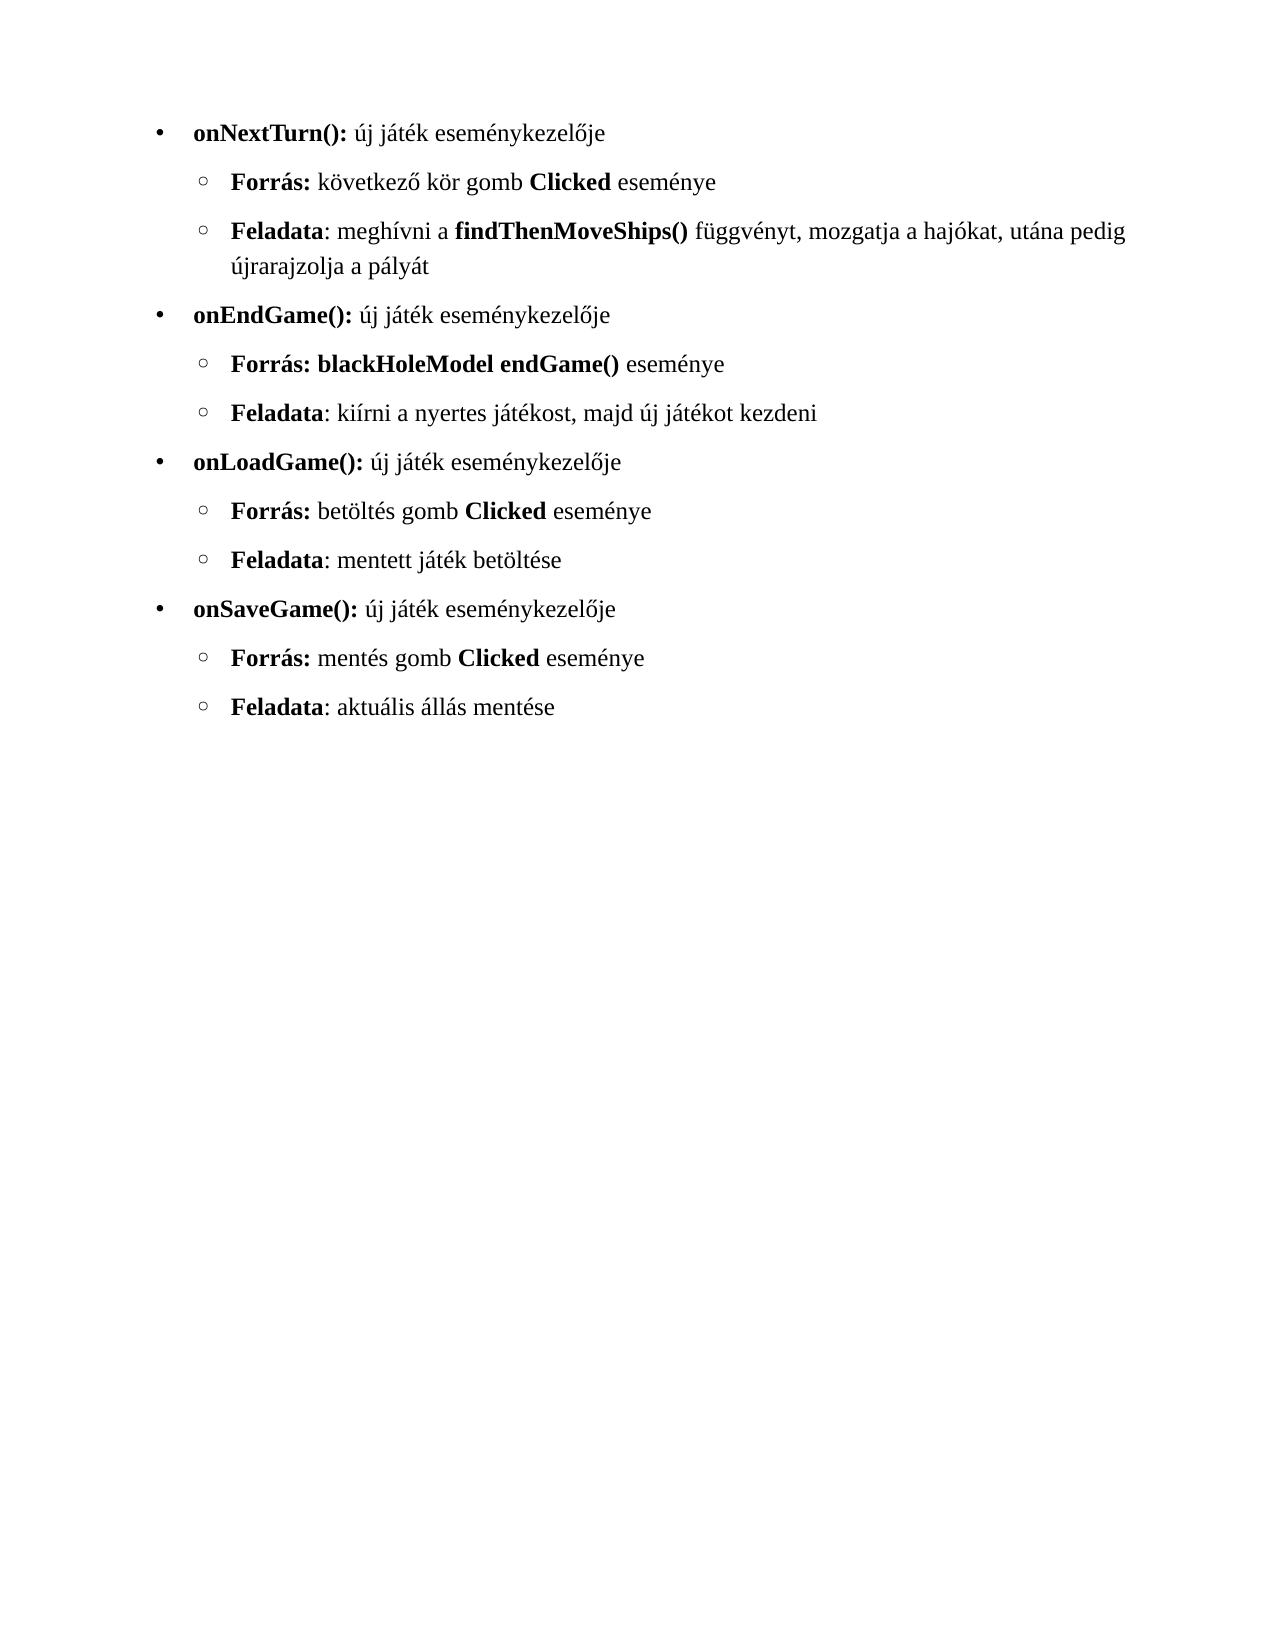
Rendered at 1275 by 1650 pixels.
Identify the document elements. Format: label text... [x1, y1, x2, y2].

list Forrás: mentés gomb Clicked eseménye [193, 643, 1157, 672]
list Feladata: kiírni a nyertes játékost, majd új játékot kezdeni [193, 398, 1157, 427]
list onSaveGame(): új játék eseménykezelője [156, 594, 1157, 623]
list Forrás: betöltés gomb Clicked eseménye [193, 496, 1157, 525]
list Forrás: blackHoleModel endGame() eseménye [193, 349, 1157, 378]
list Feladata: meghívni a findThenMoveShips() függvényt, mozgatja a hajókat, utána pedig újrarajzolja a pályát [193, 216, 1157, 279]
list onNextTurn(): új játék eseménykezelője [156, 118, 1157, 147]
list Forrás: következő kör gomb Clicked eseménye [193, 167, 1157, 196]
list Feladata: mentett játék betöltése [193, 545, 1157, 574]
list onEndGame(): új játék eseménykezelője [156, 300, 1157, 328]
list onLoadGame(): új játék eseménykezelője [156, 447, 1157, 476]
list Feladata: aktuális állás mentése [193, 692, 1157, 721]
